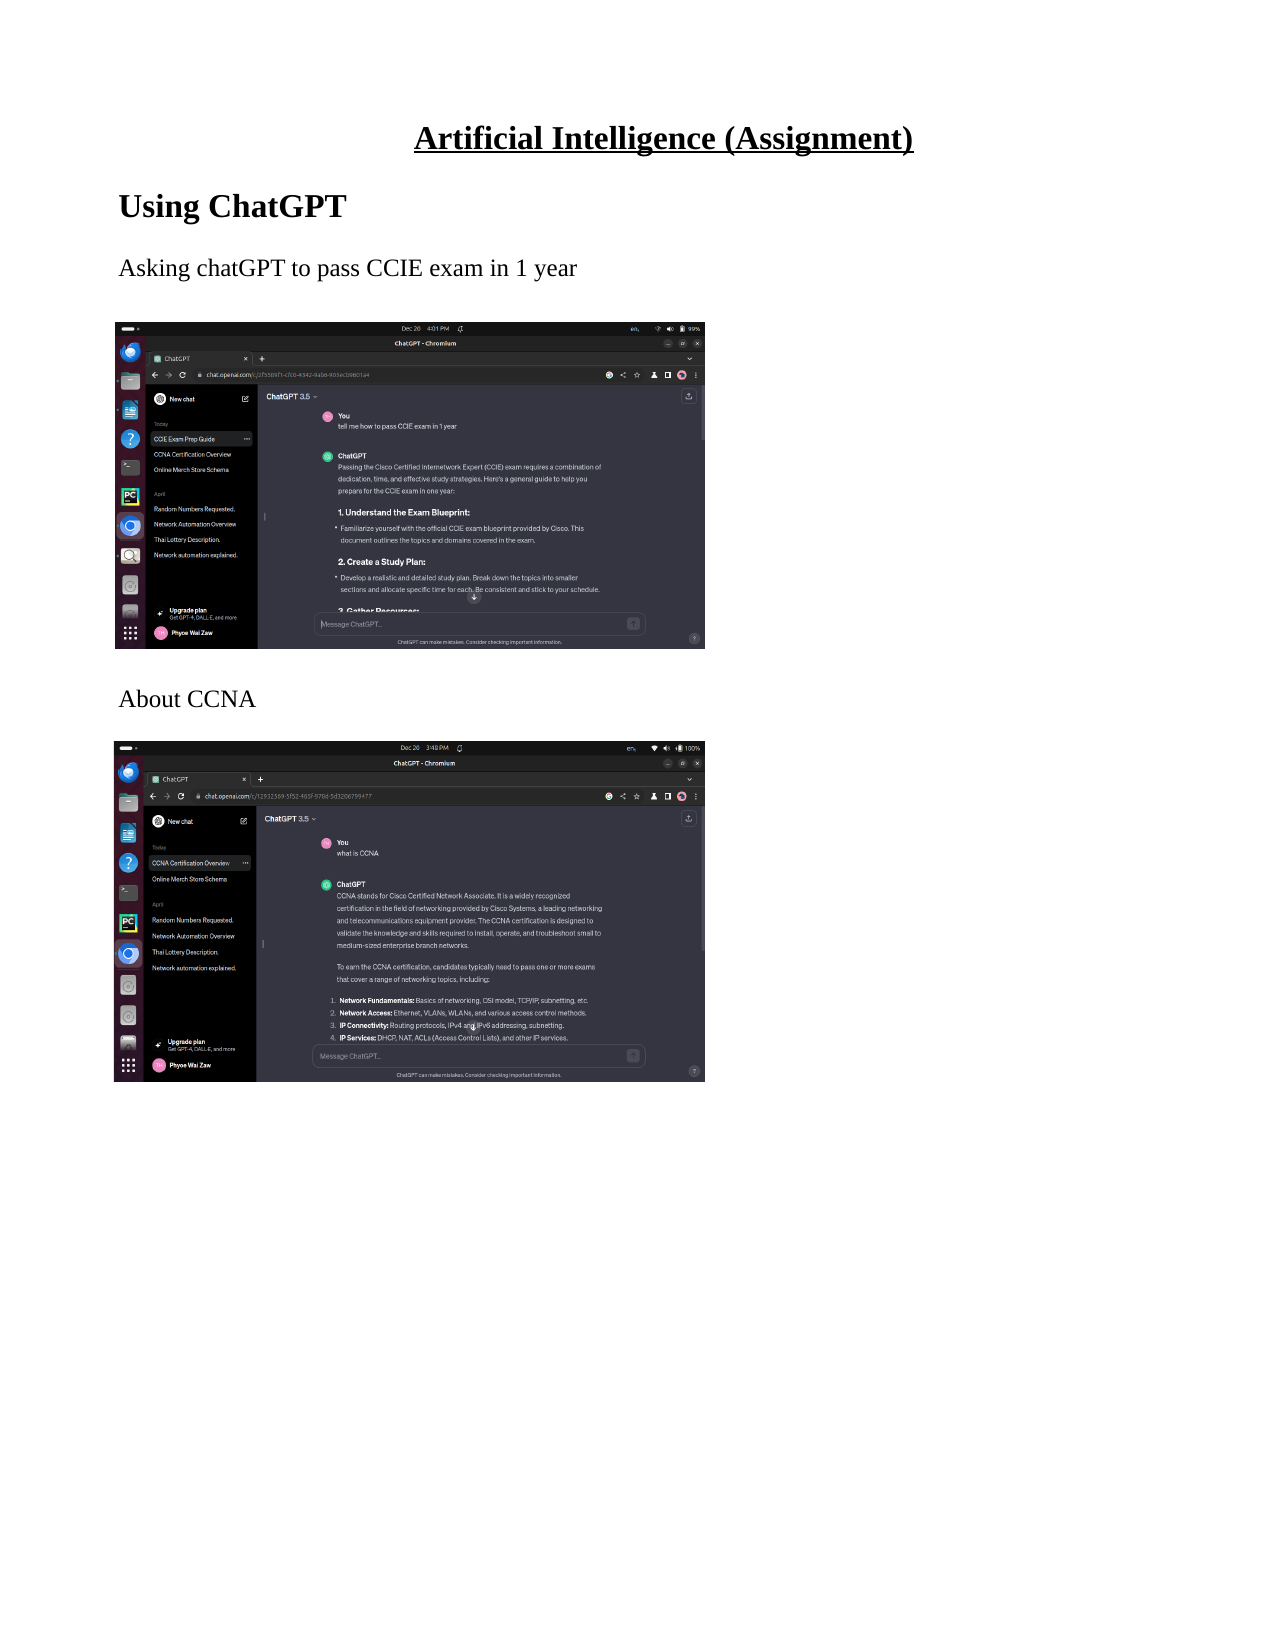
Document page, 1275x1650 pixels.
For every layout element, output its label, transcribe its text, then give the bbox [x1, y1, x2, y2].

picture [115, 322, 705, 649]
text Asking chatGPT to pass CCIE exam in 1 year [118, 253, 1157, 282]
text Using ChatGPT [118, 186, 1157, 224]
picture [113, 741, 705, 1082]
text About CCNA [118, 684, 1157, 713]
